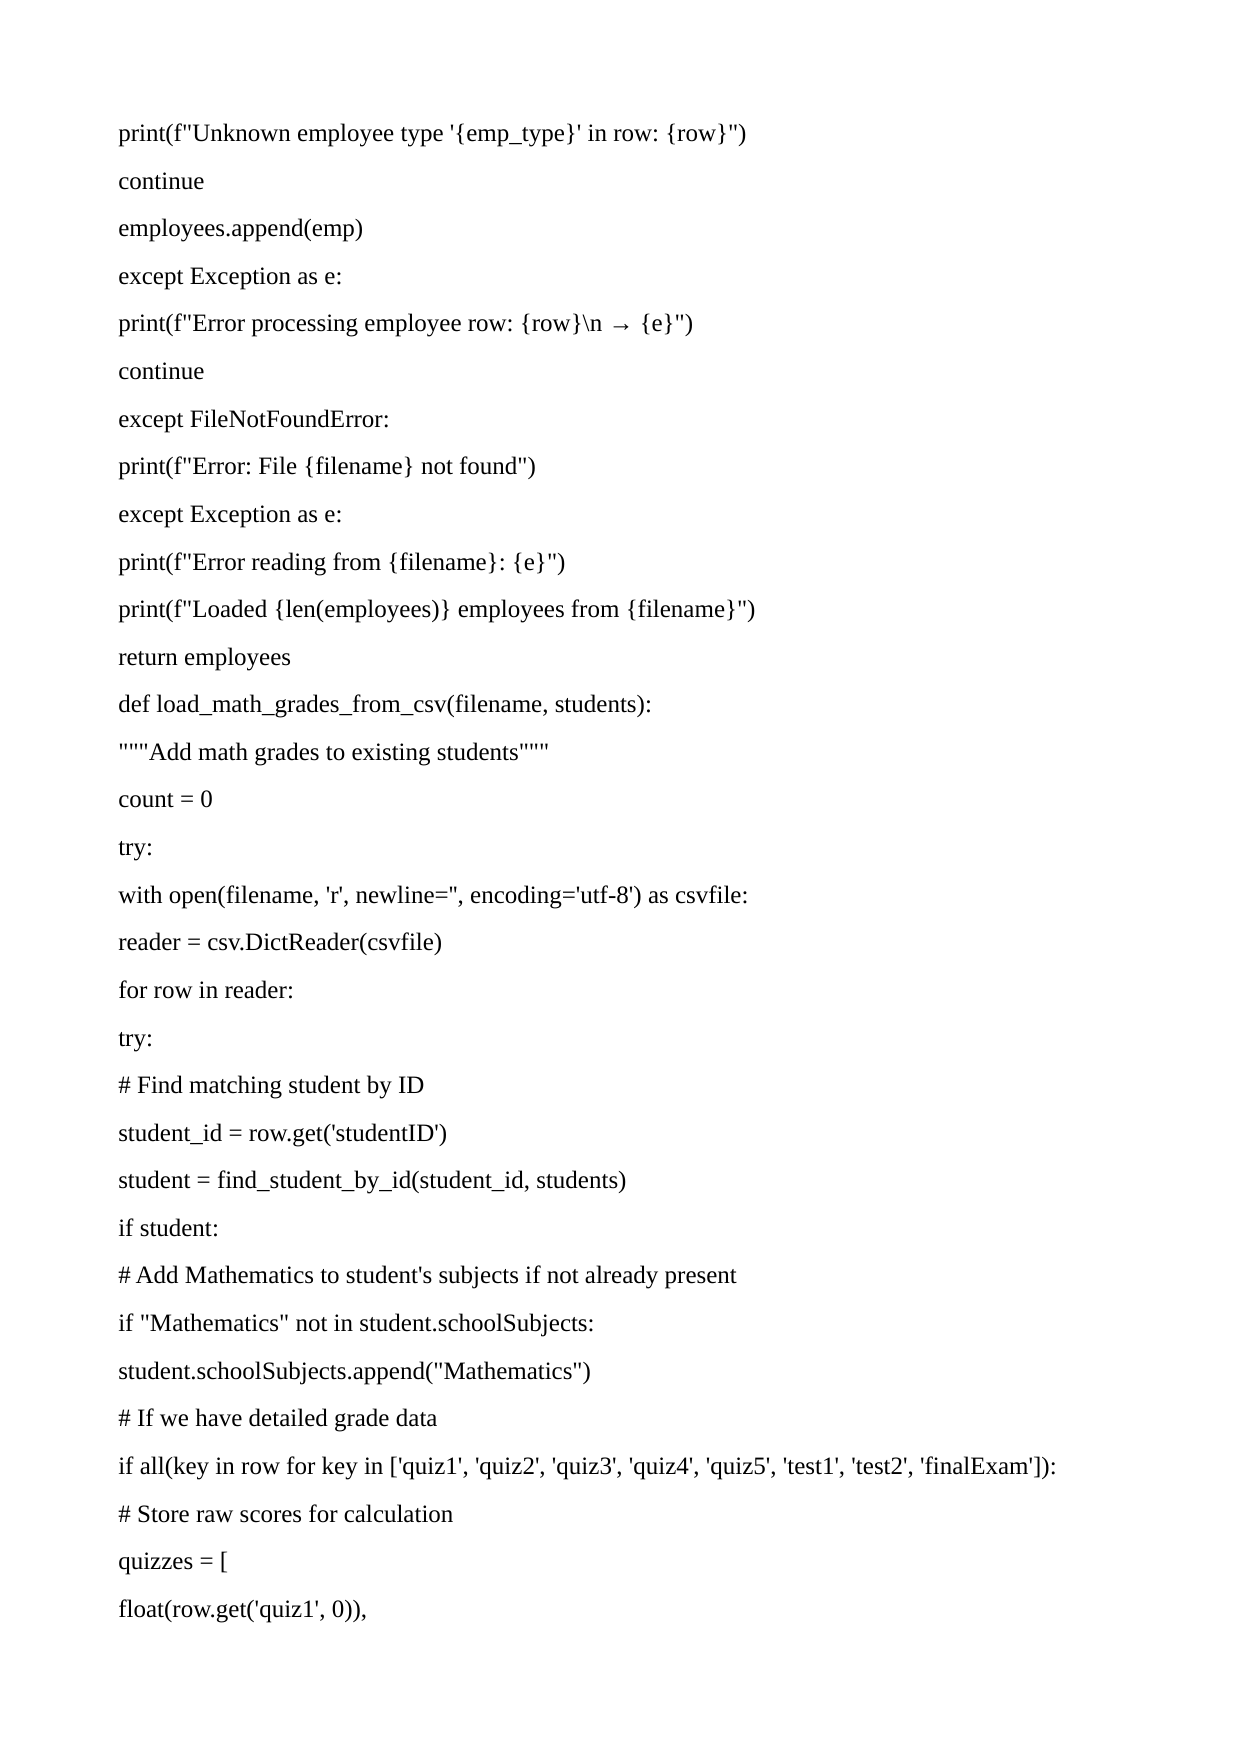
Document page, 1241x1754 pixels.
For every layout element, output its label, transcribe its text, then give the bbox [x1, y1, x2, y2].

text # Add Mathematics to student's subjects if not already present [118, 1261, 1122, 1289]
text try: [118, 832, 1122, 861]
text student = find_student_by_id(student_id, students) [118, 1165, 1122, 1194]
text # Store raw scores for calculation [118, 1499, 1122, 1527]
text # Find matching student by ID [118, 1070, 1122, 1099]
text def load_math_grades_from_csv(filename, students): [118, 689, 1122, 718]
text employees.append(emp) [118, 213, 1122, 242]
text except Exception as e: [118, 261, 1122, 290]
text with open(filename, 'r', newline='', encoding='utf-8') as csvfile: [118, 880, 1122, 908]
text for row in reader: [118, 975, 1122, 1004]
text print(f"Error reading from {filename}: {e}") [118, 547, 1122, 575]
text except FileNotFoundError: [118, 404, 1122, 432]
text try: [118, 1023, 1122, 1051]
text except Exception as e: [118, 499, 1122, 528]
text print(f"Loaded {len(employees)} employees from {filename}") [118, 594, 1122, 623]
text return employees [118, 642, 1122, 671]
text print(f"Unknown employee type '{emp_type}' in row: {row}") [118, 118, 1122, 147]
text # If we have detailed grade data [118, 1403, 1122, 1432]
text print(f"Error: File {filename} not found") [118, 451, 1122, 480]
text count = 0 [118, 784, 1122, 813]
text quizzes = [ [118, 1546, 1122, 1575]
text if "Mathematics" not in student.schoolSubjects: [118, 1308, 1122, 1337]
text student_id = row.get('studentID') [118, 1118, 1122, 1147]
text continue [118, 356, 1122, 385]
text student.schoolSubjects.append("Mathematics") [118, 1356, 1122, 1384]
text float(row.get('quiz1', 0)), [118, 1594, 1122, 1623]
text print(f"Error processing employee row: {row}\n → {e}") [118, 308, 1122, 337]
text continue [118, 166, 1122, 194]
text """Add math grades to existing students""" [118, 737, 1122, 766]
text if student: [118, 1213, 1122, 1242]
text reader = csv.DictReader(csvfile) [118, 927, 1122, 956]
text if all(key in row for key in ['quiz1', 'quiz2', 'quiz3', 'quiz4', 'quiz5', 'test1', 'test2', 'finalExam']): [118, 1451, 1122, 1480]
